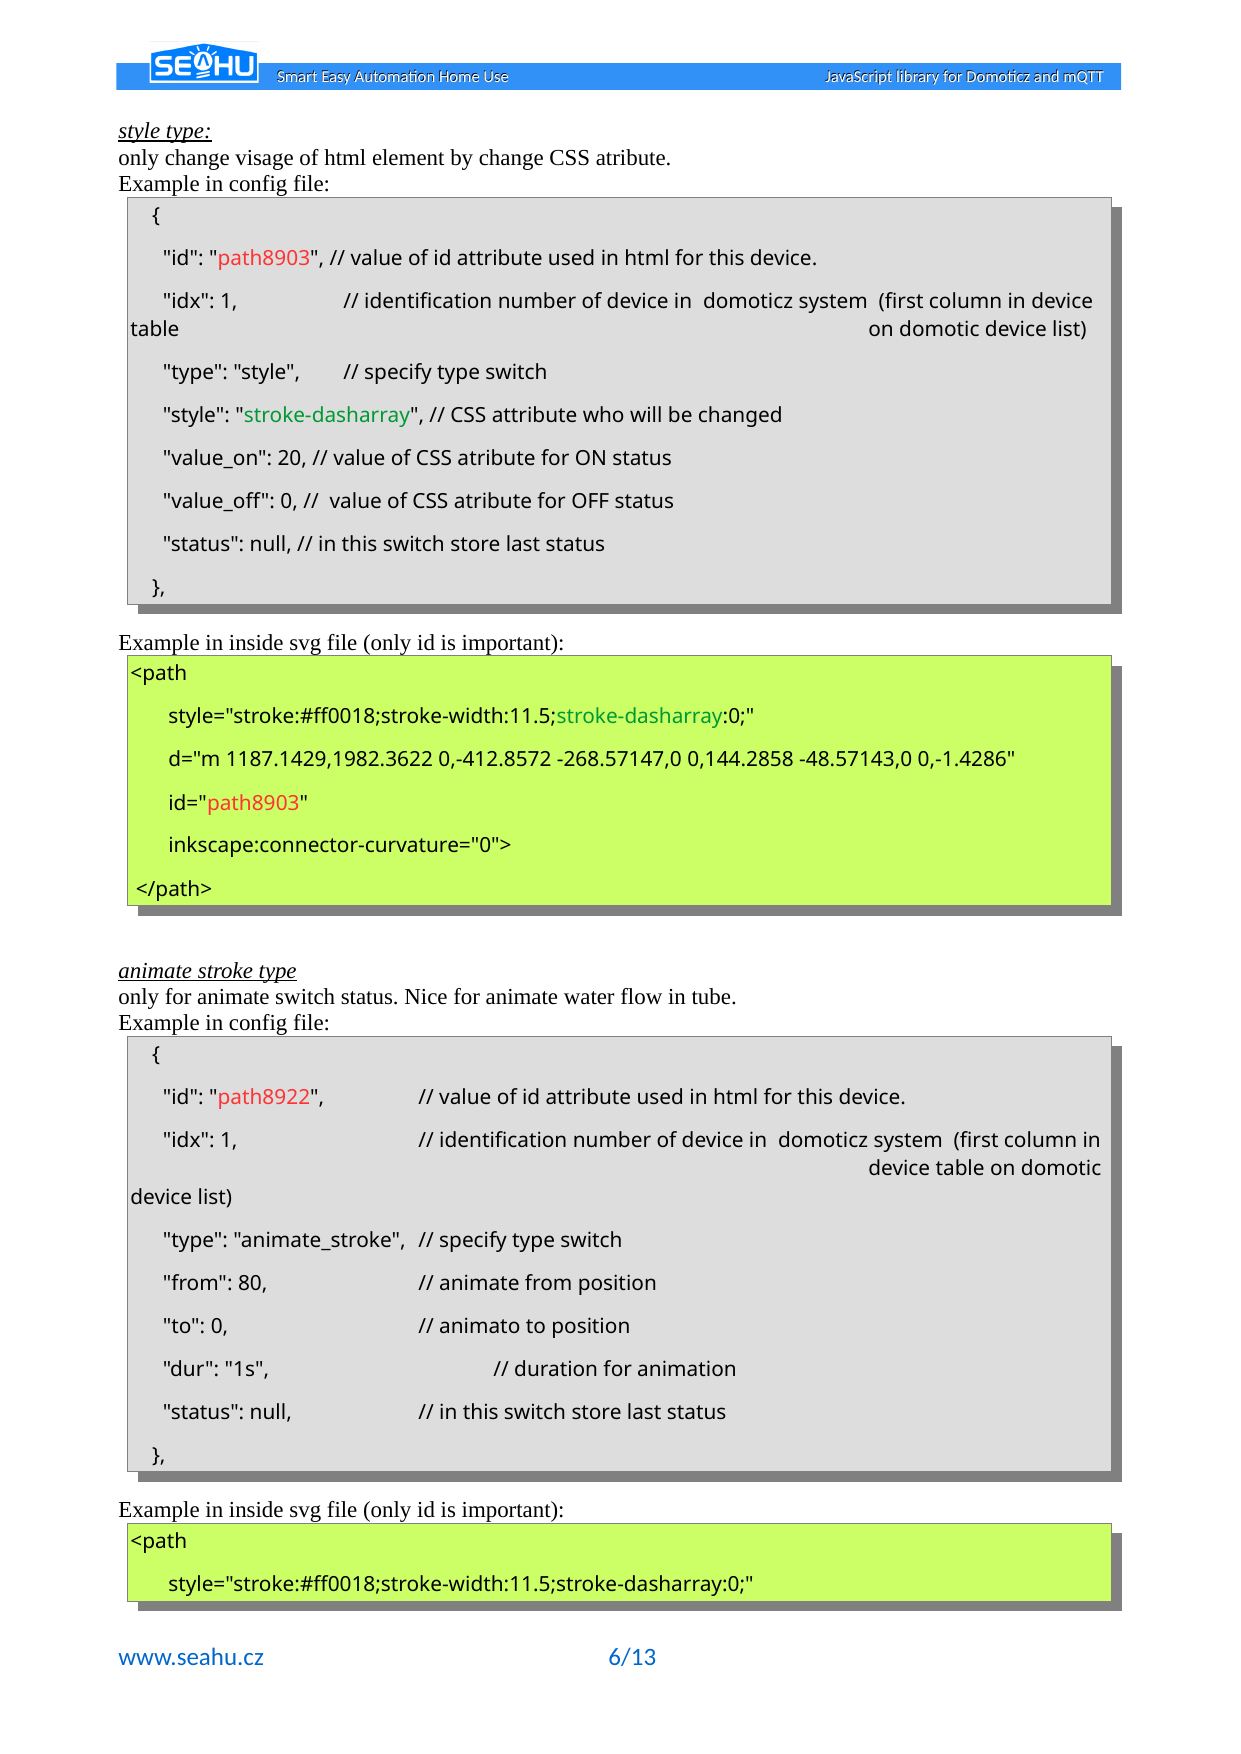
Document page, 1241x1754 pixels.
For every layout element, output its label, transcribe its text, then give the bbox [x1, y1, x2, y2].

text "dur": "1s", // duration for animation [128, 1351, 1111, 1382]
text "idx": 1, // identification number of device in domoticz system (first column in device table on domotic device list) [128, 283, 1111, 343]
text style type: [118, 118, 1122, 144]
text </path> [128, 871, 1111, 905]
text style="stroke:#ff0018;stroke-width:11.5;stroke-dasharray:0;" [128, 698, 1111, 730]
text "idx": 1, // identification number of device in domoticz system (first column in device table on domotic device list) [128, 1122, 1111, 1210]
text }, [128, 569, 1111, 604]
text "value_on": 20, // value of CSS atribute for ON status [128, 440, 1111, 472]
text style="stroke:#ff0018;stroke-width:11.5;stroke-dasharray:0;" [128, 1566, 1111, 1601]
text "status": null, // in this switch store last status [128, 526, 1111, 558]
text "type": "animate_stroke", // specify type switch [128, 1222, 1111, 1253]
text id="path8903" [128, 784, 1111, 816]
text only for animate switch status. Nice for animate water flow in tube. [118, 983, 1122, 1009]
text "value_off": 0, // value of CSS atribute for OFF status [128, 483, 1111, 515]
text animate stroke type [118, 957, 1122, 983]
picture [149, 41, 259, 83]
text "status": null, // in this switch store last status [128, 1394, 1111, 1425]
text inkscape:connector-curvature="0"> [128, 827, 1111, 859]
text { [128, 1037, 1111, 1067]
text }, [128, 1437, 1111, 1471]
text Example in inside svg file (only id is important): [118, 1497, 1122, 1523]
text "style": "stroke-dasharray", // CSS attribute who will be changed [128, 397, 1111, 429]
text "from": 80, // animate from position [128, 1265, 1111, 1296]
text "id": "path8903", // value of id attribute used in html for this device. [128, 240, 1111, 271]
text "type": "style", // specify type switch [128, 354, 1111, 386]
text only change visage of html element by change CSS atribute. [118, 144, 1122, 170]
text Example in inside svg file (only id is important): [118, 629, 1122, 655]
text "id": "path8922", // value of id attribute used in html for this device. [128, 1079, 1111, 1110]
text Example in config file: [118, 170, 1122, 197]
text { [128, 198, 1111, 228]
text Example in config file: [118, 1009, 1122, 1036]
text <path [128, 656, 1111, 687]
text <path [128, 1524, 1111, 1554]
text "to": 0, // animato to position [128, 1308, 1111, 1339]
text d="m 1187.1429,1982.3622 0,-412.8572 -268.57147,0 0,144.2858 -48.57143,0 0,-1.4286" [128, 741, 1111, 773]
